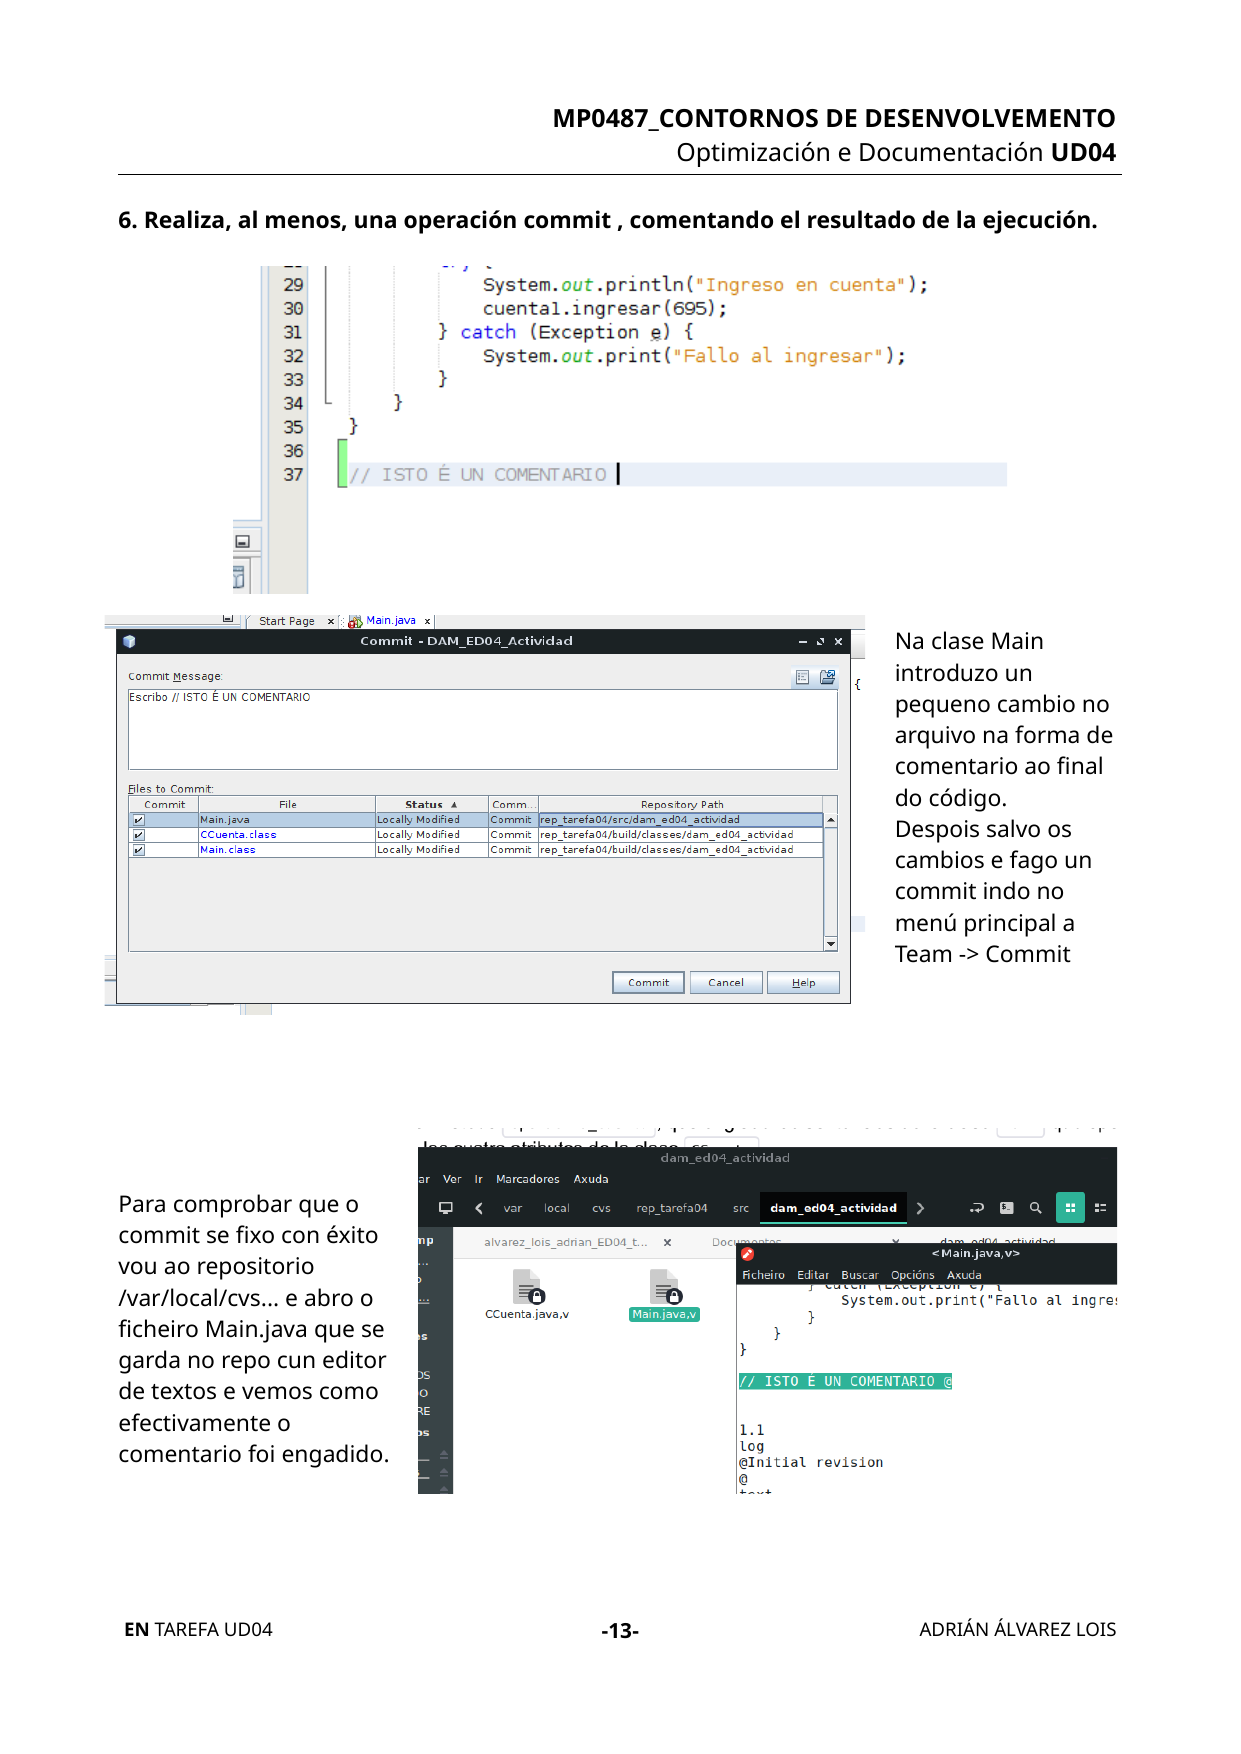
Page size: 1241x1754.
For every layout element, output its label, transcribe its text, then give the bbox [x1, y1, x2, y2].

text Na clase Main introduzo un pequeno cambio no arquivo na forma de comentario ao final do código. [865, 625, 1122, 813]
picture [104, 615, 865, 1015]
picture [418, 1128, 1118, 1494]
text Para comprobar que o commit se fixo con éxito vou ao repositorio /var/local/cvs... e abro o ficheiro Main.java que se garda no repo cun editor de textos e vemos como efectivamente o comentario foi engadido. [118, 1188, 418, 1469]
picture [233, 266, 1008, 594]
text Despois salvo os cambios e fago un commit indo no menú principal a Team -> Commit [865, 813, 1122, 969]
text 6. Realiza, al menos, una operación commit , comentando el resultado de la ejecución. [118, 204, 1122, 235]
